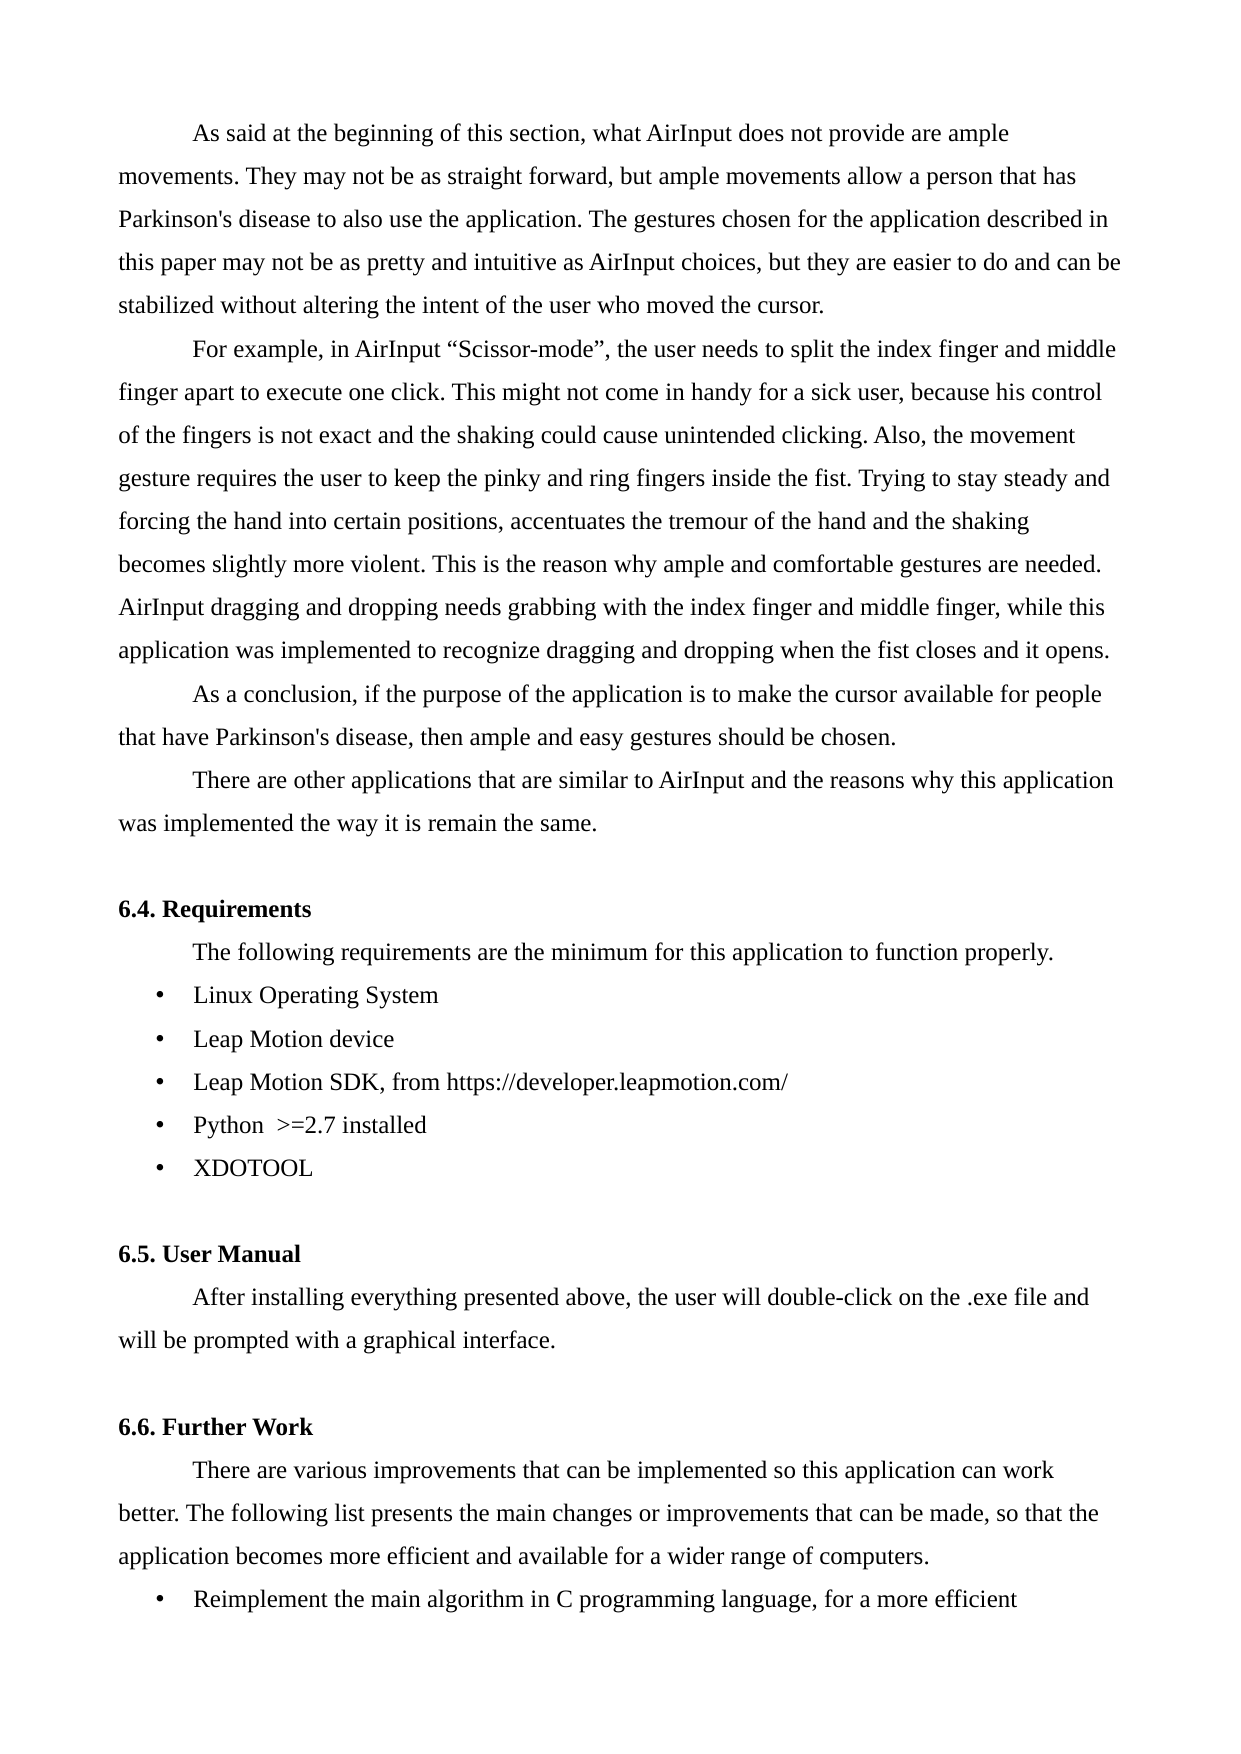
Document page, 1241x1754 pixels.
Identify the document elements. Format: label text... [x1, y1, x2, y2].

text The following requirements are the minimum for this application to function properly. [118, 937, 1122, 966]
list Linux Operating System [156, 981, 1122, 1009]
text For example, in AirInput “Scissor-mode”, the user needs to split the index finger and middle finger apart to execute one click. This might not come in handy for a sick user, because his control of the fingers is not exact and the shaking could cause unintended clicking. Also, the movement gesture requires the user to keep the pinky and ring fingers inside the fist. Trying to stay steady and forcing the hand into certain positions, accentuates the tremour of the hand and the shaking becomes slightly more violent. This is the reason why ample and comfortable gestures are needed. [118, 334, 1122, 578]
list Leap Motion SDK, from https://developer.leapmotion.com/ [156, 1067, 1122, 1096]
text 6.6. Further Work [118, 1412, 1122, 1441]
text There are various improvements that can be implemented so this application can work better. The following list presents the main changes or improvements that can be made, so that the application becomes more efficient and available for a wider range of computers. [118, 1455, 1122, 1570]
list Reimplement the main algorithm in C programming language, for a more efficient [156, 1584, 1122, 1613]
text As a conclusion, if the purpose of the application is to make the cursor available for people that have Parkinson's disease, then ample and easy gestures should be chosen. [118, 679, 1122, 751]
list Python >=2.7 installed [156, 1110, 1122, 1139]
text After installing everything presented above, the user will double-click on the .exe file and will be prompted with a graphical interface. [118, 1282, 1122, 1354]
text AirInput dragging and dropping needs grabbing with the index finger and middle finger, while this application was implemented to recognize dragging and dropping when the fist closes and it opens. [118, 592, 1122, 664]
list XDOTOOL [156, 1153, 1122, 1182]
text 6.5. User Manual [118, 1239, 1122, 1268]
text As said at the beginning of this section, what AirInput does not provide are ample movements. They may not be as straight forward, but ample movements allow a person that has Parkinson's disease to also use the application. The gestures chosen for the application described in this paper may not be as pretty and intuitive as AirInput choices, but they are easier to do and can be stabilized without altering the intent of the user who moved the cursor. [118, 118, 1122, 319]
text There are other applications that are similar to AirInput and the reasons why this application was implemented the way it is remain the same. [118, 765, 1122, 837]
text 6.4. Requirements [118, 894, 1122, 923]
list Leap Motion device [156, 1024, 1122, 1052]
